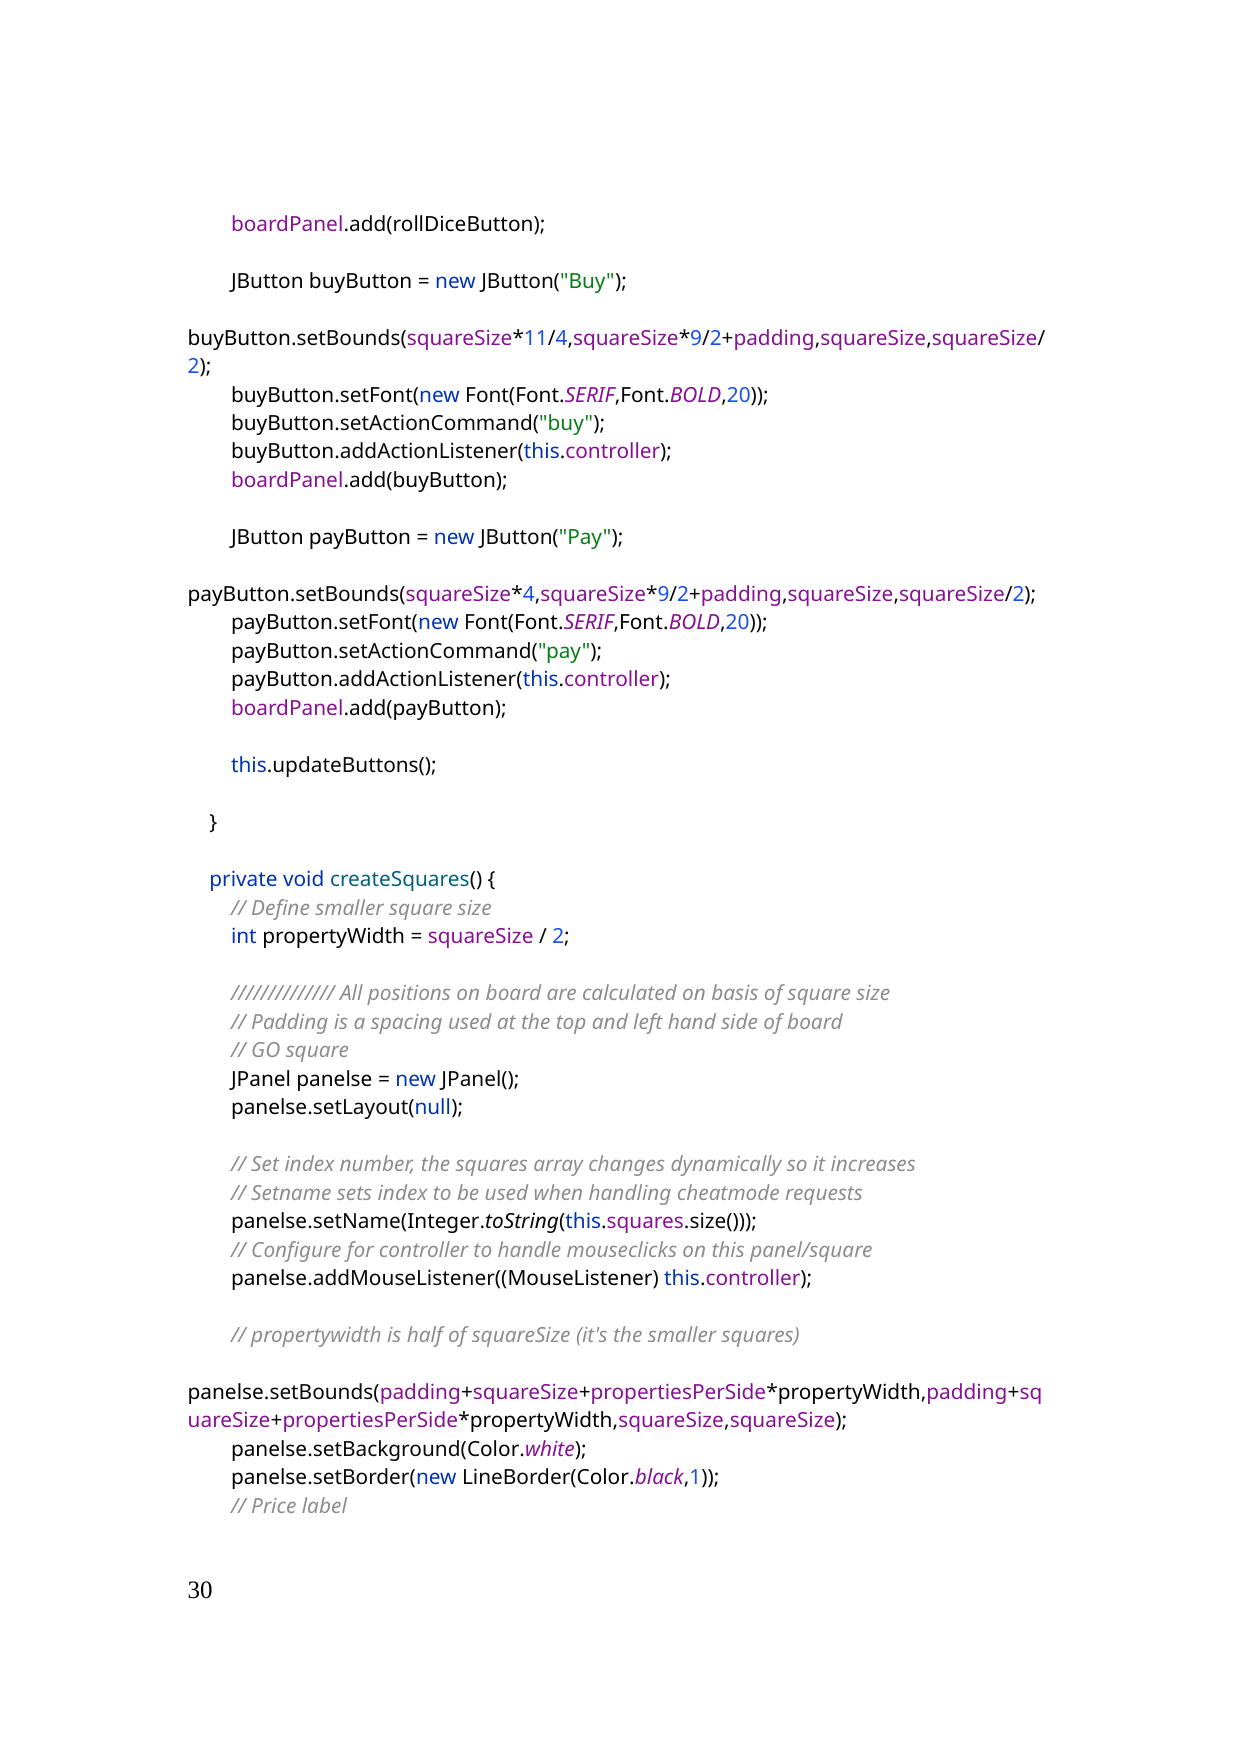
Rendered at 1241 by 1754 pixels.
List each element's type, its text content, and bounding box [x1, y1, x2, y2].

text boardPanel.add(rollDiceButton); JButton buyButton = new JButton("Buy"); buyButton.setBounds(squareSize*11/4,squareSize*9/2+padding,squareSize,squareSize/2); buyButton.setFont(new Font(Font.SERIF,Font.BOLD,20)); buyButton.setActionCommand("buy"); buyButton.addActionListener(this.controller); boardPanel.add(buyButton); JButton payButton = new JButton("Pay"); payButton.setBounds(squareSize*4,squareSize*9/2+padding,squareSize,squareSize/2); payButton.setFont(new Font(Font.SERIF,Font.BOLD,20)); payButton.setActionCommand("pay"); payButton.addActionListener(this.controller); boardPanel.add(payButton); this.updateButtons(); } private void createSquares() { // Define smaller square size int propertyWidth = squareSize / 2; ////////////// All positions on board are calculated on basis of square size // Padding is a spacing used at the top and left hand side of board // GO square JPanel panelse = new JPanel(); panelse.setLayout(null); // Set index number, the squares array changes dynamically so it increases // Setname sets index to be used when handling cheatmode requests panelse.setName(Integer.toString(this.squares.size())); // Configure for controller to handle mouseclicks on this panel/square panelse.addMouseListener((MouseListener) this.controller); // propertywidth is half of squareSize (it's the smaller squares) panelse.setBounds(padding+squareSize+propertiesPerSide*propertyWidth,padding+squareSize+propertiesPerSide*propertyWidth,squareSize,squareSize); panelse.setBackground(Color.white); panelse.setBorder(new LineBorder(Color.black,1)); // Price label [187, 209, 1053, 1519]
